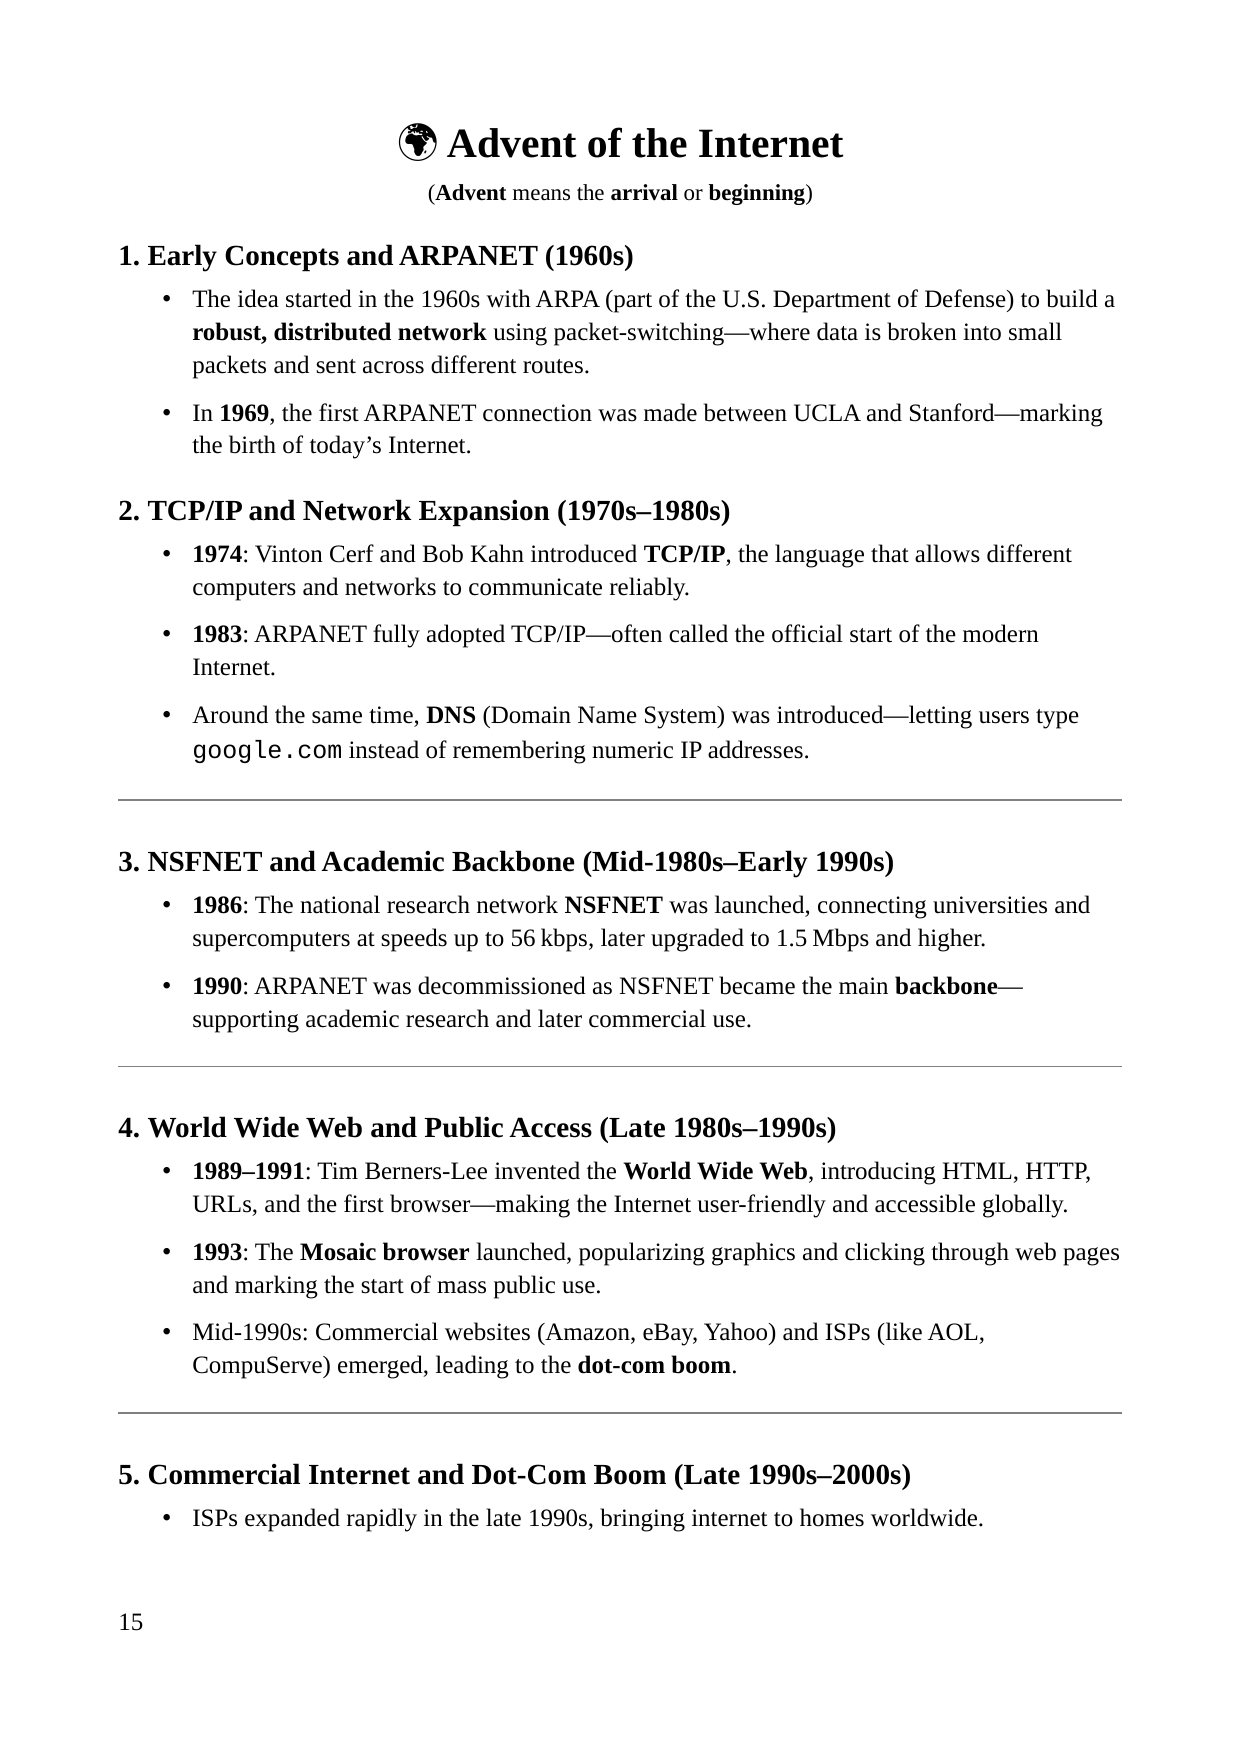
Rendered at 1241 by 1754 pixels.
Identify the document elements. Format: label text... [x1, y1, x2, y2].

subtitle 3. NSFNET and Academic Backbone (Mid-1980s–Early 1990s) [118, 844, 1122, 878]
list 1974: Vinton Cerf and Bob Kahn introduced TCP/IP, the language that allows different computers and networks to communicate reliably. [162, 539, 1122, 601]
subtitle 5. Commercial Internet and Dot-Com Boom (Late 1990s–2000s) [118, 1457, 1122, 1491]
list In 1969, the first ARPANET connection was made between UCLA and Stanford—marking the birth of today’s Internet. [162, 398, 1122, 459]
list Around the same time, DNS (Domain Name System) was introduced—letting users type google.com instead of remembering numeric IP addresses. [162, 700, 1122, 766]
list 1990: ARPANET was decommissioned as NSFNET became the main backbone—supporting academic research and later commercial use. [162, 971, 1122, 1032]
list 1989–1991: Tim Berners-Lee invented the World Wide Web, introducing HTML, HTTP, URLs, and the first browser—making the Internet user-friendly and accessible globally. [162, 1156, 1122, 1218]
subtitle 4. World Wide Web and Public Access (Late 1980s–1990s) [118, 1110, 1122, 1144]
list The idea started in the 1960s with ARPA (part of the U.S. Department of Defense) to build a robust, distributed network using packet-switching—where data is broken into small packets and sent across different routes. [162, 284, 1122, 379]
subtitle 🌍 Advent of the Internet [118, 118, 1122, 166]
list 1986: The national research network NSFNET was launched, connecting universities and supercomputers at speeds up to 56 kbps, later upgraded to 1.5 Mbps and higher. [162, 890, 1122, 952]
subtitle 1. Early Concepts and ARPANET (1960s) [118, 238, 1122, 271]
list 1983: ARPANET fully adopted TCP/IP—often called the official start of the modern Internet. [162, 619, 1122, 681]
list ISPs expanded rapidly in the late 1990s, bringing internet to homes worldwide. [162, 1503, 1122, 1532]
text (Advent means the arrival or beginning) [118, 178, 1122, 205]
list 1993: The Mosaic browser launched, popularizing graphics and clicking through web pages and marking the start of mass public use. [162, 1237, 1122, 1299]
list Mid-1990s: Commercial websites (Amazon, eBay, Yahoo) and ISPs (like AOL, CompuServe) emerged, leading to the dot-com boom. [162, 1317, 1122, 1379]
subtitle 2. TCP/IP and Network Expansion (1970s–1980s) [118, 493, 1122, 526]
